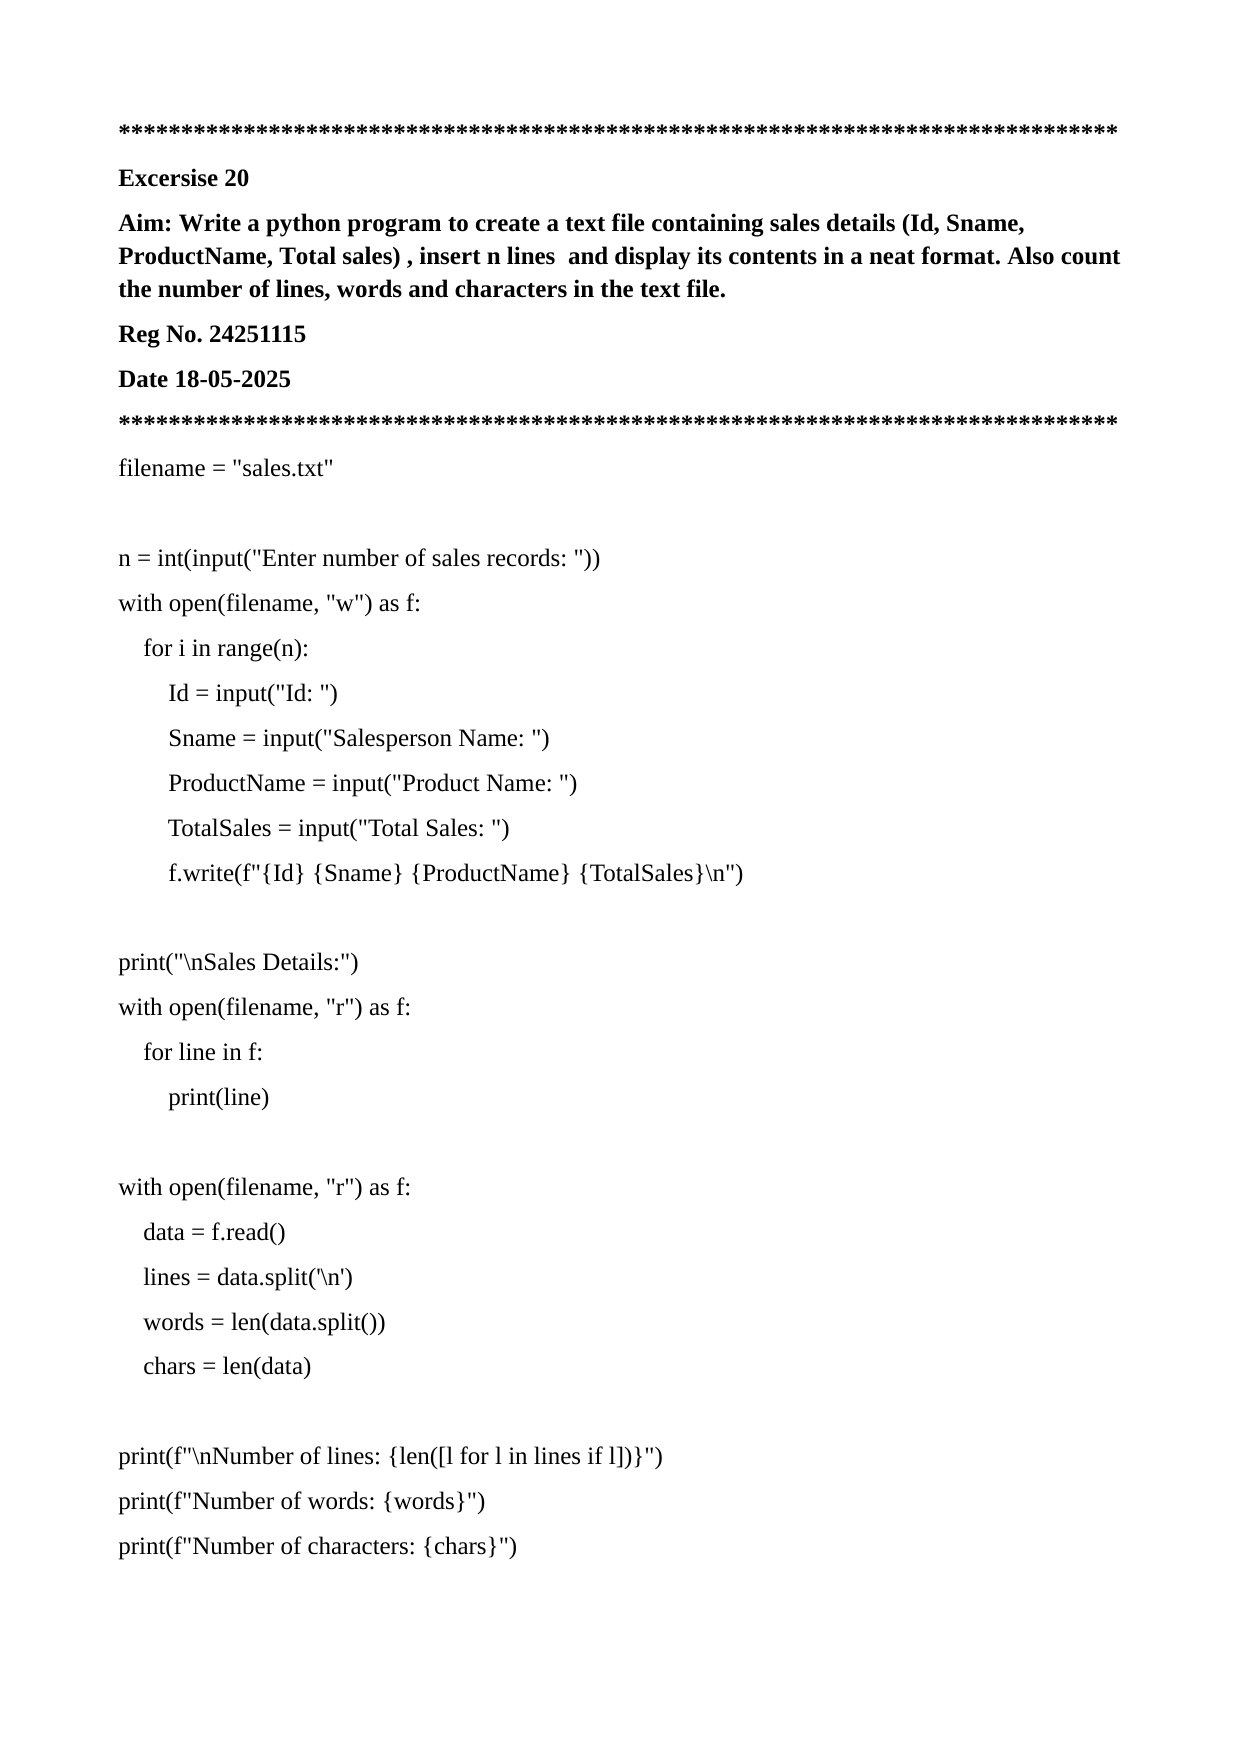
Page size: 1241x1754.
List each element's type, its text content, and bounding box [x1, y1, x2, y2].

text chars = len(data) [118, 1351, 1122, 1380]
text TotalSales = input("Total Sales: ") [118, 813, 1122, 841]
text n = int(input("Enter number of sales records: ")) [118, 543, 1122, 572]
text filename = "sales.txt" [118, 453, 1122, 482]
text ******************************************************************************** [118, 118, 1122, 147]
text Aim: Write a python program to create a text file containing sales details (Id, Sname, ProductName, Total sales) , insert n lines and display its contents in a neat format. Also count the number of lines, words and characters in the text file. [118, 208, 1122, 303]
text Reg No. 24251115 [118, 319, 1122, 348]
text lines = data.split('\n') [118, 1262, 1122, 1290]
text Date 18-05-2025 [118, 364, 1122, 392]
text with open(filename, "r") as f: [118, 992, 1122, 1021]
text for i in range(n): [118, 633, 1122, 662]
text words = len(data.split()) [118, 1307, 1122, 1335]
text print(f"\nNumber of lines: {len([l for l in lines if l])}") [118, 1441, 1122, 1470]
text f.write(f"{Id} {Sname} {ProductName} {TotalSales}\n") [118, 858, 1122, 886]
text for line in f: [118, 1037, 1122, 1066]
text ******************************************************************************** [118, 409, 1122, 437]
text with open(filename, "w") as f: [118, 588, 1122, 617]
text print(line) [118, 1082, 1122, 1111]
text Id = input("Id: ") [118, 678, 1122, 707]
text Sname = input("Salesperson Name: ") [118, 723, 1122, 752]
text print(f"Number of characters: {chars}") [118, 1531, 1122, 1560]
text print("\nSales Details:") [118, 947, 1122, 976]
text with open(filename, "r") as f: [118, 1172, 1122, 1201]
text data = f.read() [118, 1217, 1122, 1246]
text ProductName = input("Product Name: ") [118, 768, 1122, 797]
text Excersise 20 [118, 163, 1122, 192]
text print(f"Number of words: {words}") [118, 1486, 1122, 1515]
